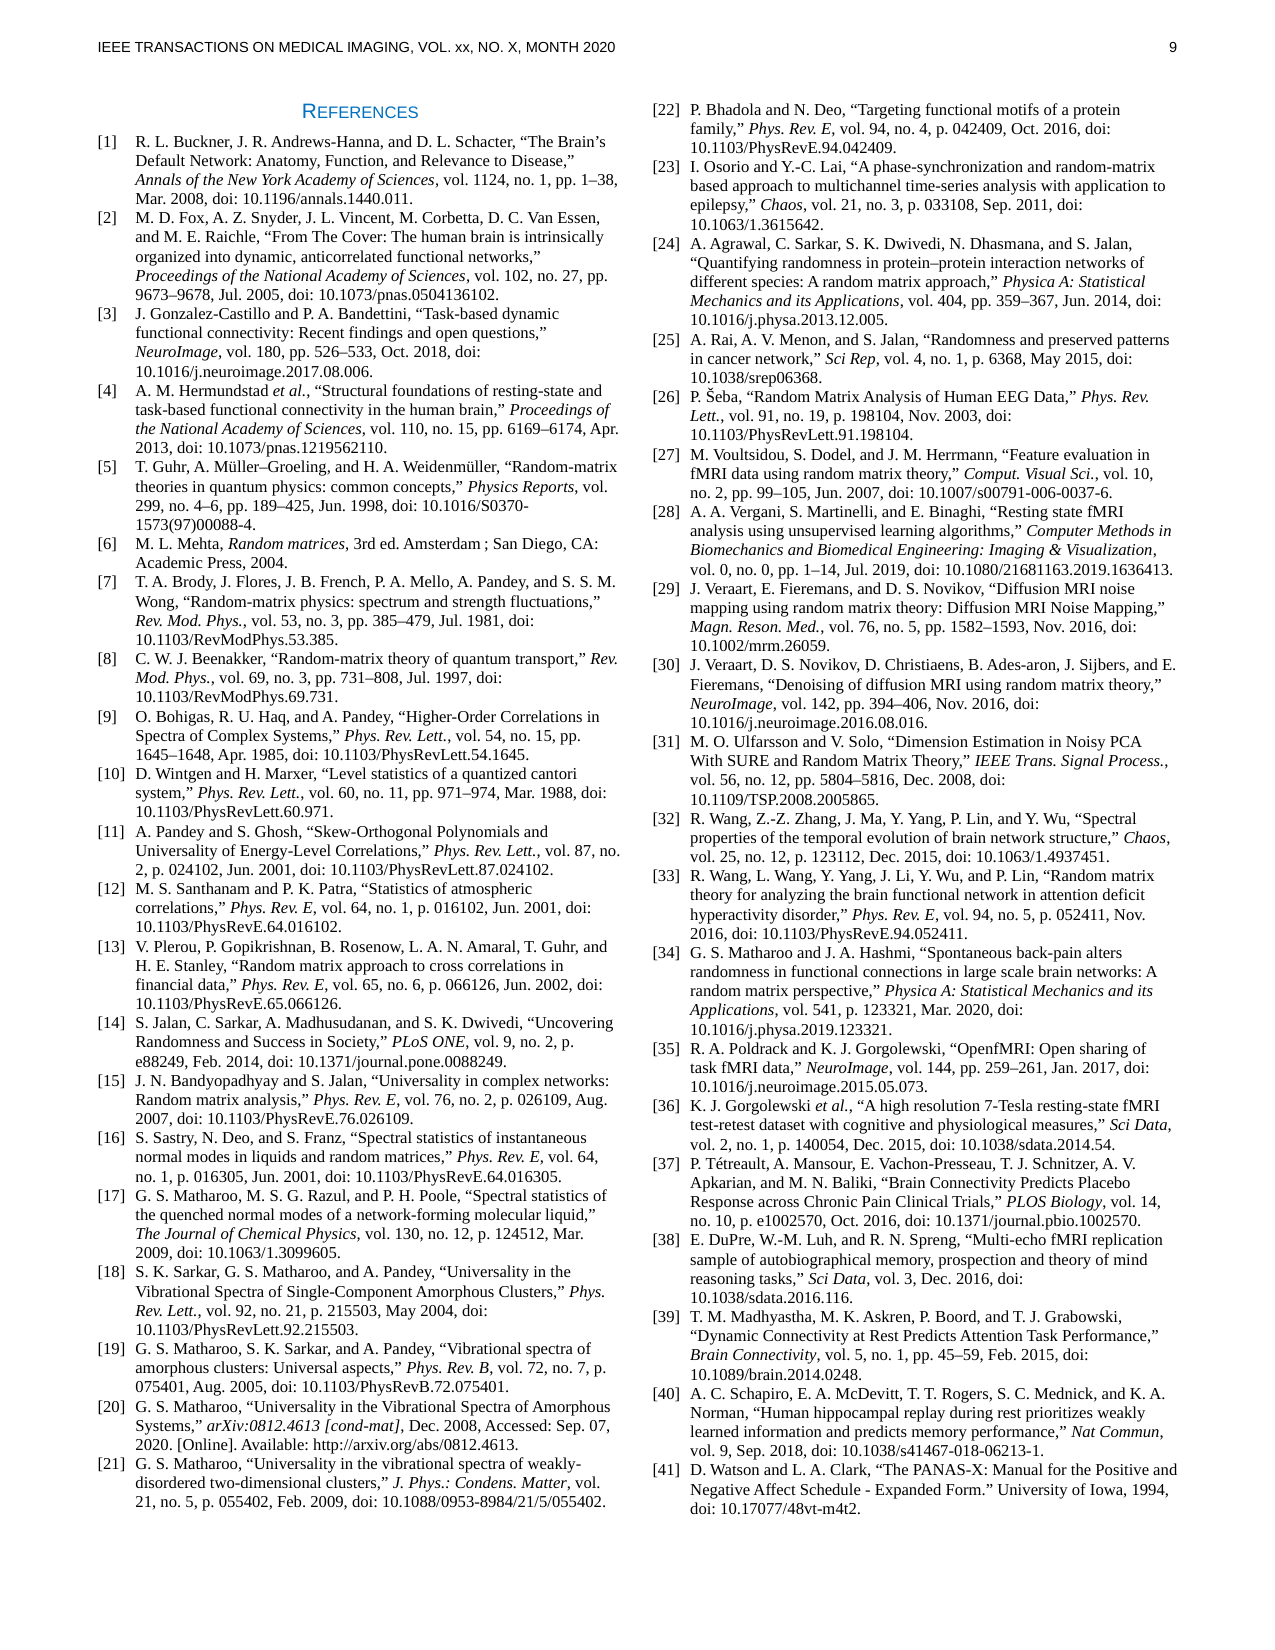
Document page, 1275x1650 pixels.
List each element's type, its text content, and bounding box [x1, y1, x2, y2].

text [9] O. Bohigas, R. U. Haq, and A. Pandey, “Higher-Order Correlations in Spectra of Complex Systems,” Phys. Rev. Lett., vol. 54, no. 15, pp. 1645–1648, Apr. 1985, doi: 10.1103/PhysRevLett.54.1645. [97, 706, 623, 764]
text [26] P. Šeba, “Random Matrix Analysis of Human EEG Data,” Phys. Rev. Lett., vol. 91, no. 19, p. 198104, Nov. 2003, doi: 10.1103/PhysRevLett.91.198104. [652, 387, 1178, 444]
text [22] P. Bhadola and N. Deo, “Targeting functional motifs of a protein family,” Phys. Rev. E, vol. 94, no. 4, p. 042409, Oct. 2016, doi: 10.1103/PhysRevE.94.042409. [652, 99, 1178, 157]
text [19] G. S. Matharoo, S. K. Sarkar, and A. Pandey, “Vibrational spectra of amorphous clusters: Universal aspects,” Phys. Rev. B, vol. 72, no. 7, p. 075401, Aug. 2005, doi: 10.1103/PhysRevB.72.075401. [97, 1339, 623, 1396]
text [41] D. Watson and L. A. Clark, “The PANAS-X: Manual for the Positive and Negative Affect Schedule - Expanded Form.” University of Iowa, 1994, doi: 10.17077/48vt-m4t2. [652, 1460, 1178, 1518]
text [30] J. Veraart, D. S. Novikov, D. Christiaens, B. Ades-aron, J. Sijbers, and E. Fieremans, “Denoising of diffusion MRI using random matrix theory,” NeuroImage, vol. 142, pp. 394–406, Nov. 2016, doi: 10.1016/j.neuroimage.2016.08.016. [652, 655, 1178, 732]
text [14] S. Jalan, C. Sarkar, A. Madhusudanan, and S. K. Dwivedi, “Uncovering Randomness and Success in Society,” PLoS ONE, vol. 9, no. 2, p. e88249, Feb. 2014, doi: 10.1371/journal.pone.0088249. [97, 1013, 623, 1071]
text [29] J. Veraart, E. Fieremans, and D. S. Novikov, “Diffusion MRI noise mapping using random matrix theory: Diffusion MRI Noise Mapping,” Magn. Reson. Med., vol. 76, no. 5, pp. 1582–1593, Nov. 2016, doi: 10.1002/mrm.26059. [652, 578, 1178, 655]
text [10] D. Wintgen and H. Marxer, “Level statistics of a quantized cantori system,” Phys. Rev. Lett., vol. 60, no. 11, pp. 971–974, Mar. 1988, doi: 10.1103/PhysRevLett.60.971. [97, 764, 623, 821]
text [5] T. Guhr, A. Müller–Groeling, and H. A. Weidenmüller, “Random-matrix theories in quantum physics: common concepts,” Physics Reports, vol. 299, no. 4–6, pp. 189–425, Jun. 1998, doi: 10.1016/S0370-1573(97)00088-4. [97, 457, 623, 534]
text [25] A. Rai, A. V. Menon, and S. Jalan, “Randomness and preserved patterns in cancer network,” Sci Rep, vol. 4, no. 1, p. 6368, May 2015, doi: 10.1038/srep06368. [652, 329, 1178, 387]
text [40] A. C. Schapiro, E. A. McDevitt, T. T. Rogers, S. C. Mednick, and K. A. Norman, “Human hippocampal replay during rest prioritizes weakly learned information and predicts memory performance,” Nat Commun, vol. 9, Sep. 2018, doi: 10.1038/s41467-018-06213-1. [652, 1383, 1178, 1460]
text [20] G. S. Matharoo, “Universality in the Vibrational Spectra of Amorphous Systems,” arXiv:0812.4613 [cond-mat], Dec. 2008, Accessed: Sep. 07, 2020. [Online]. Available: http://arxiv.org/abs/0812.4613. [97, 1396, 623, 1454]
text [12] M. S. Santhanam and P. K. Patra, “Statistics of atmospheric correlations,” Phys. Rev. E, vol. 64, no. 1, p. 016102, Jun. 2001, doi: 10.1103/PhysRevE.64.016102. [97, 879, 623, 936]
text [33] R. Wang, L. Wang, Y. Yang, J. Li, Y. Wu, and P. Lin, “Random matrix theory for analyzing the brain functional network in attention deficit hyperactivity disorder,” Phys. Rev. E, vol. 94, no. 5, p. 052411, Nov. 2016, doi: 10.1103/PhysRevE.94.052411. [652, 866, 1178, 943]
text [7] T. A. Brody, J. Flores, J. B. French, P. A. Mello, A. Pandey, and S. S. M. Wong, “Random-matrix physics: spectrum and strength fluctuations,” Rev. Mod. Phys., vol. 53, no. 3, pp. 385–479, Jul. 1981, doi: 10.1103/RevModPhys.53.385. [97, 572, 623, 649]
text [37] P. Tétreault, A. Mansour, E. Vachon-Presseau, T. J. Schnitzer, A. V. Apkarian, and M. N. Baliki, “Brain Connectivity Predicts Placebo Response across Chronic Pain Clinical Trials,” PLOS Biology, vol. 14, no. 10, p. e1002570, Oct. 2016, doi: 10.1371/journal.pbio.1002570. [652, 1153, 1178, 1230]
text [34] G. S. Matharoo and J. A. Hashmi, “Spontaneous back-pain alters randomness in functional connections in large scale brain networks: A random matrix perspective,” Physica A: Statistical Mechanics and its Applications, vol. 541, p. 123321, Mar. 2020, doi: 10.1016/j.physa.2019.123321. [652, 943, 1178, 1038]
text [3] J. Gonzalez-Castillo and P. A. Bandettini, “Task-based dynamic functional connectivity: Recent findings and open questions,” NeuroImage, vol. 180, pp. 526–533, Oct. 2018, doi: 10.1016/j.neuroimage.2017.08.006. [97, 304, 623, 381]
subtitle References [97, 99, 623, 123]
text [32] R. Wang, Z.-Z. Zhang, J. Ma, Y. Yang, P. Lin, and Y. Wu, “Spectral properties of the temporal evolution of brain network structure,” Chaos, vol. 25, no. 12, p. 123112, Dec. 2015, doi: 10.1063/1.4937451. [652, 808, 1178, 866]
text [13] V. Plerou, P. Gopikrishnan, B. Rosenow, L. A. N. Amaral, T. Guhr, and H. E. Stanley, “Random matrix approach to cross correlations in financial data,” Phys. Rev. E, vol. 65, no. 6, p. 066126, Jun. 2002, doi: 10.1103/PhysRevE.65.066126. [97, 936, 623, 1013]
text [38] E. DuPre, W.-M. Luh, and R. N. Spreng, “Multi-echo fMRI replication sample of autobiographical memory, prospection and theory of mind reasoning tasks,” Sci Data, vol. 3, Dec. 2016, doi: 10.1038/sdata.2016.116. [652, 1230, 1178, 1307]
text [28] A. A. Vergani, S. Martinelli, and E. Binaghi, “Resting state fMRI analysis using unsupervised learning algorithms,” Computer Methods in Biomechanics and Biomedical Engineering: Imaging & Visualization, vol. 0, no. 0, pp. 1–14, Jul. 2019, doi: 10.1080/21681163.2019.1636413. [652, 502, 1178, 578]
text [11] A. Pandey and S. Ghosh, “Skew-Orthogonal Polynomials and Universality of Energy-Level Correlations,” Phys. Rev. Lett., vol. 87, no. 2, p. 024102, Jun. 2001, doi: 10.1103/PhysRevLett.87.024102. [97, 821, 623, 879]
text [15] J. N. Bandyopadhyay and S. Jalan, “Universality in complex networks: Random matrix analysis,” Phys. Rev. E, vol. 76, no. 2, p. 026109, Aug. 2007, doi: 10.1103/PhysRevE.76.026109. [97, 1071, 623, 1128]
text [36] K. J. Gorgolewski et al., “A high resolution 7-Tesla resting-state fMRI test-retest dataset with cognitive and physiological measures,” Sci Data, vol. 2, no. 1, p. 140054, Dec. 2015, doi: 10.1038/sdata.2014.54. [652, 1096, 1178, 1153]
text [18] S. K. Sarkar, G. S. Matharoo, and A. Pandey, “Universality in the Vibrational Spectra of Single-Component Amorphous Clusters,” Phys. Rev. Lett., vol. 92, no. 21, p. 215503, May 2004, doi: 10.1103/PhysRevLett.92.215503. [97, 1262, 623, 1339]
text [35] R. A. Poldrack and K. J. Gorgolewski, “OpenfMRI: Open sharing of task fMRI data,” NeuroImage, vol. 144, pp. 259–261, Jan. 2017, doi: 10.1016/j.neuroimage.2015.05.073. [652, 1038, 1178, 1096]
text [2] M. D. Fox, A. Z. Snyder, J. L. Vincent, M. Corbetta, D. C. Van Essen, and M. E. Raichle, “From The Cover: The human brain is intrinsically organized into dynamic, anticorrelated functional networks,” Proceedings of the National Academy of Sciences, vol. 102, no. 27, pp. 9673–9678, Jul. 2005, doi: 10.1073/pnas.0504136102. [97, 208, 623, 304]
text [4] A. M. Hermundstad et al., “Structural foundations of resting-state and task-based functional connectivity in the human brain,” Proceedings of the National Academy of Sciences, vol. 110, no. 15, pp. 6169–6174, Apr. 2013, doi: 10.1073/pnas.1219562110. [97, 381, 623, 457]
text [8] C. W. J. Beenakker, “Random-matrix theory of quantum transport,” Rev. Mod. Phys., vol. 69, no. 3, pp. 731–808, Jul. 1997, doi: 10.1103/RevModPhys.69.731. [97, 649, 623, 706]
text [6] M. L. Mehta, Random matrices, 3rd ed. Amsterdam ; San Diego, CA: Academic Press, 2004. [97, 534, 623, 572]
text [21] G. S. Matharoo, “Universality in the vibrational spectra of weakly-disordered two-dimensional clusters,” J. Phys.: Condens. Matter, vol. 21, no. 5, p. 055402, Feb. 2009, doi: 10.1088/0953-8984/21/5/055402. [97, 1454, 623, 1511]
text [27] M. Voultsidou, S. Dodel, and J. M. Herrmann, “Feature evaluation in fMRI data using random matrix theory,” Comput. Visual Sci., vol. 10, no. 2, pp. 99–105, Jun. 2007, doi: 10.1007/s00791-006-0037-6. [652, 444, 1178, 502]
text [16] S. Sastry, N. Deo, and S. Franz, “Spectral statistics of instantaneous normal modes in liquids and random matrices,” Phys. Rev. E, vol. 64, no. 1, p. 016305, Jun. 2001, doi: 10.1103/PhysRevE.64.016305. [97, 1128, 623, 1186]
text [39] T. M. Madhyastha, M. K. Askren, P. Boord, and T. J. Grabowski, “Dynamic Connectivity at Rest Predicts Attention Task Performance,” Brain Connectivity, vol. 5, no. 1, pp. 45–59, Feb. 2015, doi: 10.1089/brain.2014.0248. [652, 1307, 1178, 1383]
text [24] A. Agrawal, C. Sarkar, S. K. Dwivedi, N. Dhasmana, and S. Jalan, “Quantifying randomness in protein–protein interaction networks of different species: A random matrix approach,” Physica A: Statistical Mechanics and its Applications, vol. 404, pp. 359–367, Jun. 2014, doi: 10.1016/j.physa.2013.12.005. [652, 233, 1178, 329]
text [1] R. L. Buckner, J. R. Andrews-Hanna, and D. L. Schacter, “The Brain’s Default Network: Anatomy, Function, and Relevance to Disease,” Annals of the New York Academy of Sciences, vol. 1124, no. 1, pp. 1–38, Mar. 2008, doi: 10.1196/annals.1440.011. [97, 131, 623, 208]
text [31] M. O. Ulfarsson and V. Solo, “Dimension Estimation in Noisy PCA With SURE and Random Matrix Theory,” IEEE Trans. Signal Process., vol. 56, no. 12, pp. 5804–5816, Dec. 2008, doi: 10.1109/TSP.2008.2005865. [652, 732, 1178, 808]
text [23] I. Osorio and Y.-C. Lai, “A phase-synchronization and random-matrix based approach to multichannel time-series analysis with application to epilepsy,” Chaos, vol. 21, no. 3, p. 033108, Sep. 2011, doi: 10.1063/1.3615642. [652, 157, 1178, 233]
text [17] G. S. Matharoo, M. S. G. Razul, and P. H. Poole, “Spectral statistics of the quenched normal modes of a network-forming molecular liquid,” The Journal of Chemical Physics, vol. 130, no. 12, p. 124512, Mar. 2009, doi: 10.1063/1.3099605. [97, 1186, 623, 1262]
